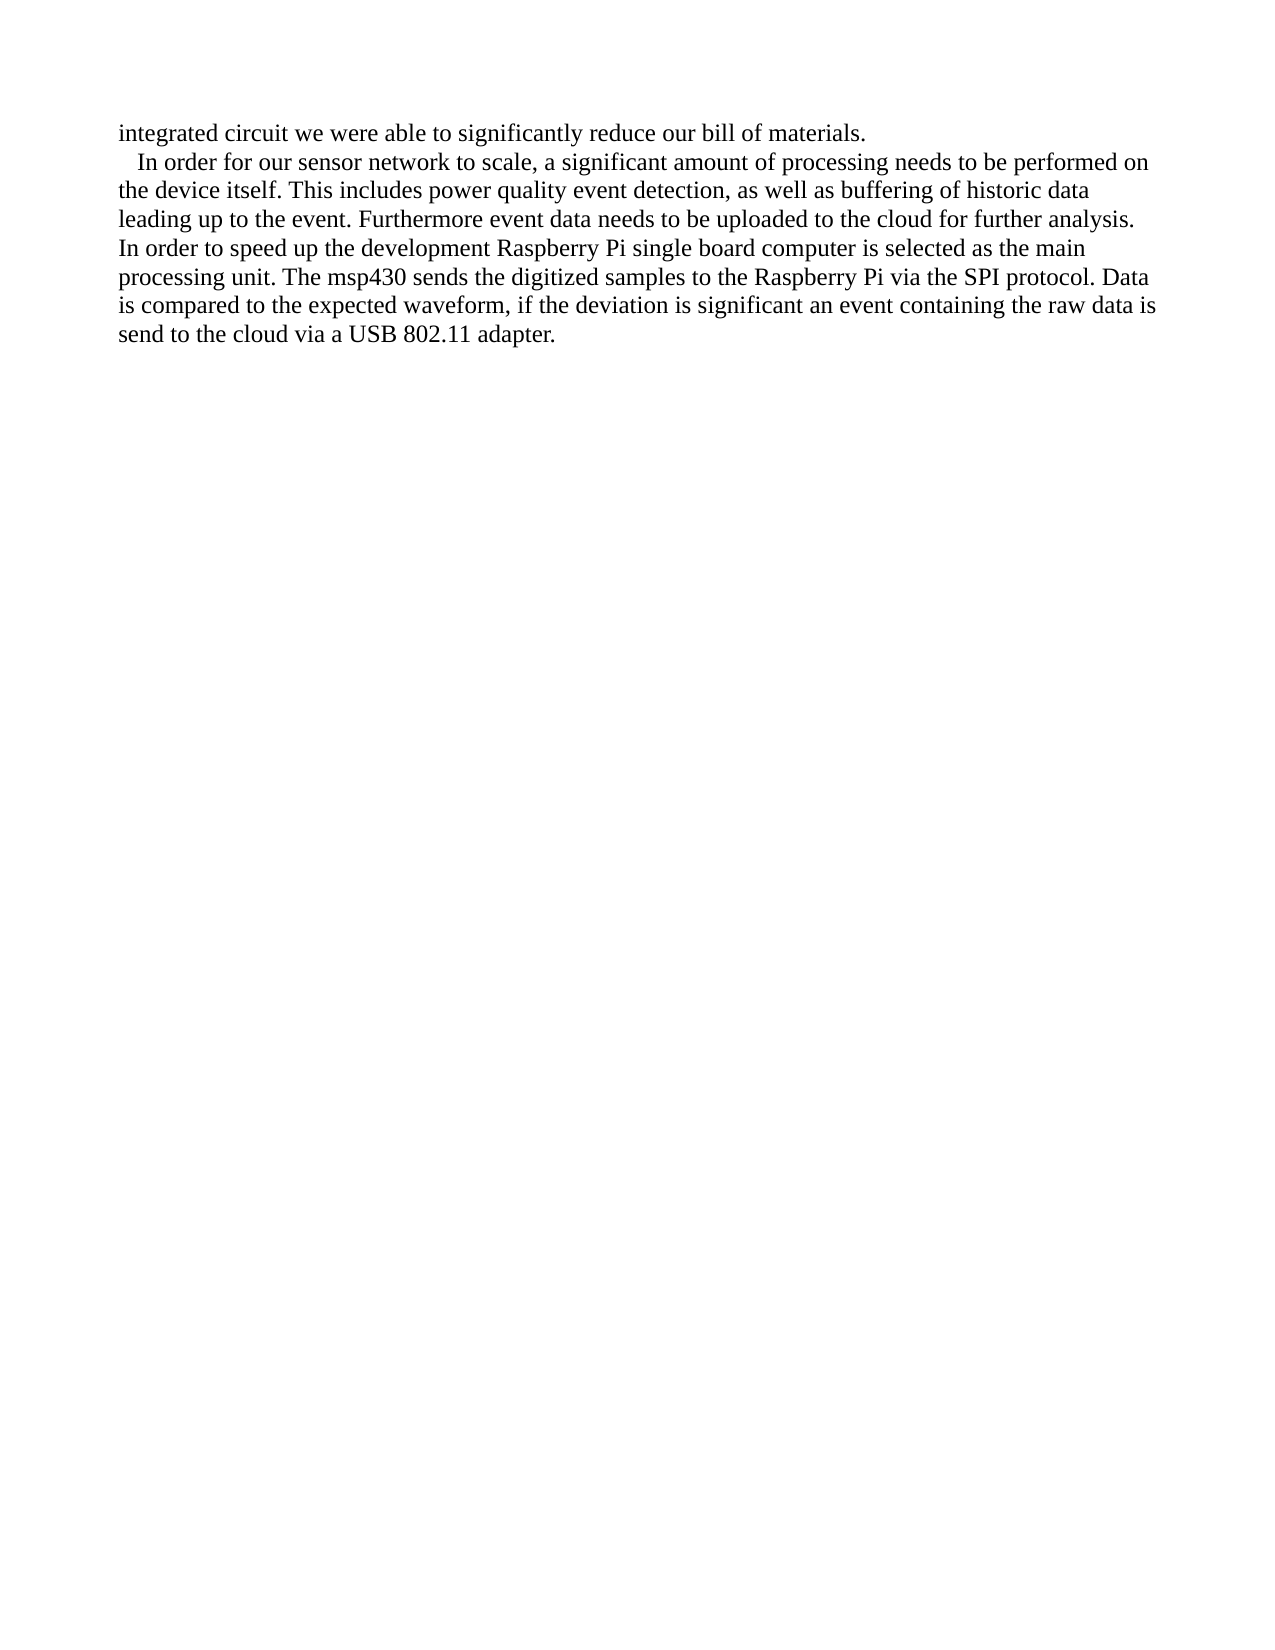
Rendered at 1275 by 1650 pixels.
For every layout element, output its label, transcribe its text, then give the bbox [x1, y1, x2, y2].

text integrated circuit we were able to significantly reduce our bill of materials. [118, 118, 1157, 147]
text In order for our sensor network to scale, a significant amount of processing needs to be performed on the device itself. This includes power quality event detection, as well as buffering of historic data leading up to the event. Furthermore event data needs to be uploaded to the cloud for further analysis. In order to speed up the development Raspberry Pi single board computer is selected as the main processing unit. The msp430 sends the digitized samples to the Raspberry Pi via the SPI protocol. Data is compared to the expected waveform, if the deviation is significant an event containing the raw data is send to the cloud via a USB 802.11 adapter. [118, 147, 1157, 348]
